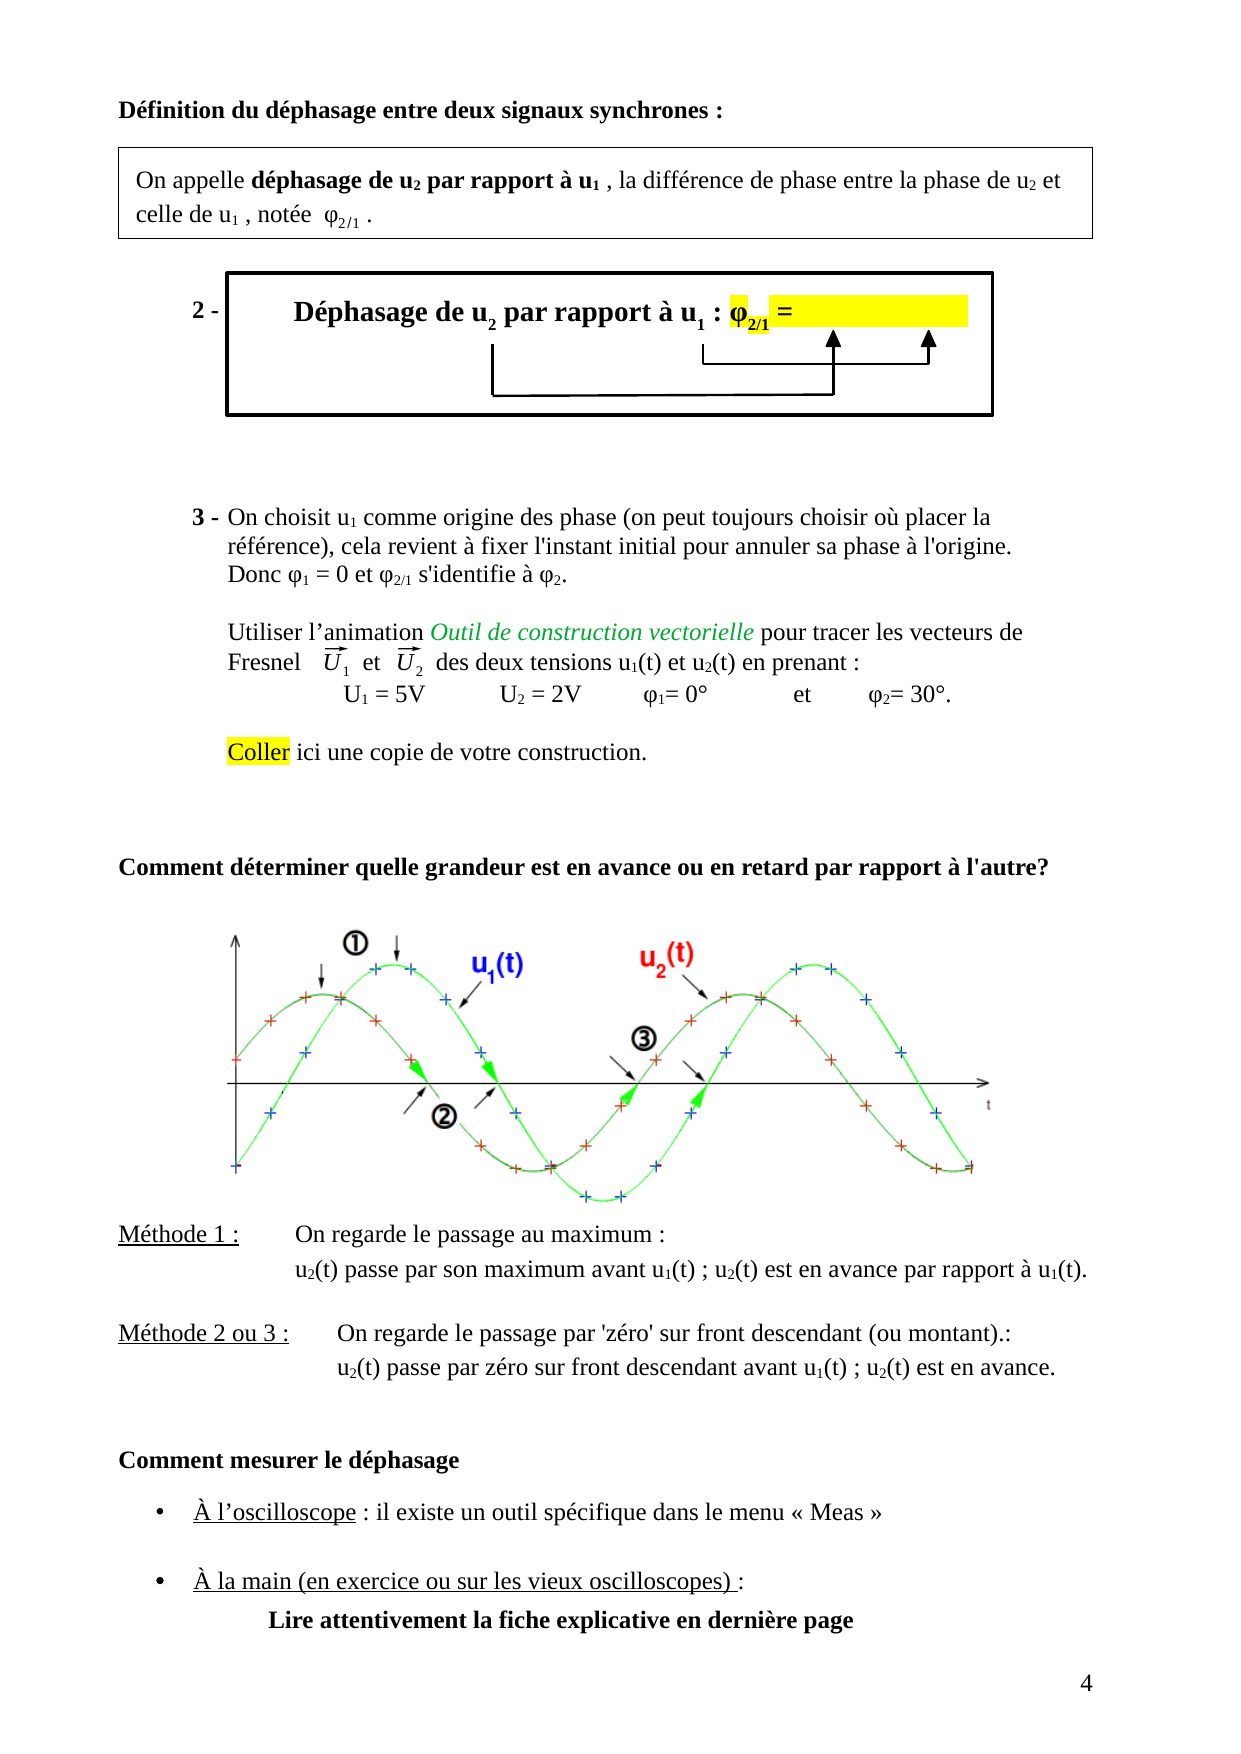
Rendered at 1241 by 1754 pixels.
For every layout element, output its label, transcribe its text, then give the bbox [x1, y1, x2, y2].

list À la main (en exercice ou sur les vieux oscilloscopes) : Lire attentivement la fiche explicative en dernière page [156, 1566, 1092, 1635]
list Coller ici une copie de votre construction. [192, 708, 1092, 765]
list On choisit u1 comme origine des phase (on peut toujours choisir où placer la référence), cela revient à fixer l'instant initial pour annuler sa phase à l'origine. Donc φ1 = 0 et φ2/1 s'identifie à φ2. Utiliser l’animation Outil de construction vectorielle pour tracer les vecteurs de Fresnel et des deux tensions u1(t) et u2(t) en prenant : U1 = 5V U2 = 2V φ1= 0° et φ2= 30°. [192, 502, 1092, 708]
picture [212, 912, 998, 1208]
text Méthode 2 ou 3 : On regarde le passage par 'zéro' sur front descendant (ou montant).: u2(t) passe par zéro sur front descendant avant u1(t) ; u2(t) est en avance. [118, 1318, 1092, 1381]
list À l’oscilloscope : il existe un outil spécifique dans le menu « Meas » [156, 1497, 1092, 1526]
text Définition du déphasage entre deux signaux synchrones : [118, 95, 1092, 124]
text Comment déterminer quelle grandeur est en avance ou en retard par rapport à l'autre? [118, 852, 1092, 880]
text Comment mesurer le déphasage [118, 1445, 1092, 1474]
table_header On appelle déphasage de u2 par rapport à u1 , la différence de phase entre la phase de u2 et celle de u1 , notée . [119, 148, 1092, 237]
text Méthode 1 : On regarde le passage au maximum : u2(t) passe par son maximum avant u1(t) ; u2(t) est en avance par rapport à u1(t). [118, 1219, 1092, 1283]
